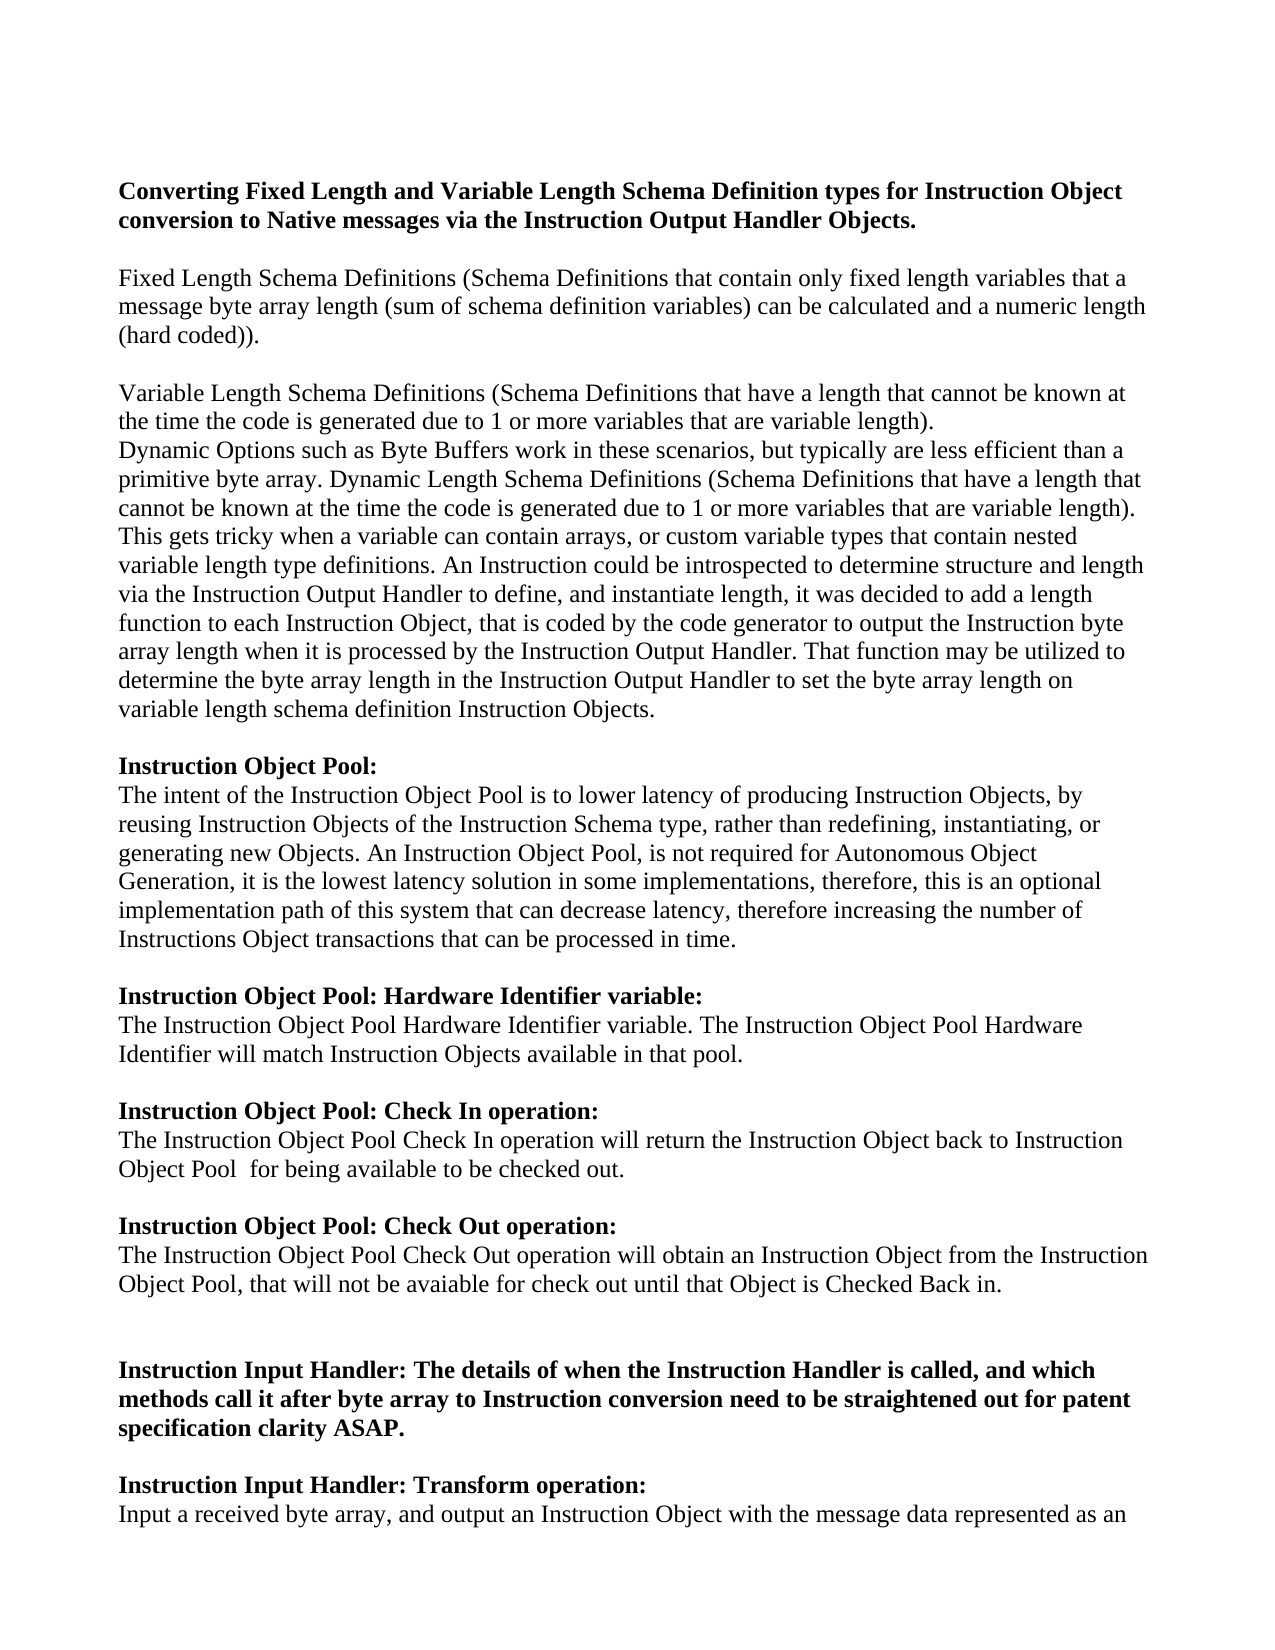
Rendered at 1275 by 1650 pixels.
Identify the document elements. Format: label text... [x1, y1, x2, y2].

text Instruction Object Pool: Check In operation: [118, 1096, 1157, 1125]
text The Instruction Object Pool Hardware Identifier variable. The Instruction Object Pool Hardware Identifier will match Instruction Objects available in that pool. [118, 1010, 1157, 1068]
text Variable Length Schema Definitions (Schema Definitions that have a length that cannot be known at the time the code is generated due to 1 or more variables that are variable length). [118, 378, 1157, 435]
text Converting Fixed Length and Variable Length Schema Definition types for Instruction Object conversion to Native messages via the Instruction Output Handler Objects. [118, 176, 1157, 234]
text The intent of the Instruction Object Pool is to lower latency of producing Instruction Objects, by reusing Instruction Objects of the Instruction Schema type, rather than redefining, instantiating, or generating new Objects. An Instruction Object Pool, is not required for Autonomous Object Generation, it is the lowest latency solution in some implementations, therefore, this is an optional implementation path of this system that can decrease latency, therefore increasing the number of Instructions Object transactions that can be processed in time. [118, 780, 1157, 953]
text Instruction Input Handler: Transform operation: [118, 1470, 1157, 1499]
text Fixed Length Schema Definitions (Schema Definitions that contain only fixed length variables that a message byte array length (sum of schema definition variables) can be calculated and a numeric length (hard coded)). [118, 263, 1157, 349]
text Instruction Object Pool: Hardware Identifier variable: [118, 981, 1157, 1010]
text Instruction Input Handler: The details of when the Instruction Handler is called, and which methods call it after byte array to Instruction conversion need to be straightened out for patent specification clarity ASAP. [118, 1355, 1157, 1441]
text Dynamic Options such as Byte Buffers work in these scenarios, but typically are less efficient than a primitive byte array. Dynamic Length Schema Definitions (Schema Definitions that have a length that cannot be known at the time the code is generated due to 1 or more variables that are variable length). This gets tricky when a variable can contain arrays, or custom variable types that contain nested variable length type definitions. An Instruction could be introspected to determine structure and length via the Instruction Output Handler to define, and instantiate length, it was decided to add a length function to each Instruction Object, that is coded by the code generator to output the Instruction byte array length when it is processed by the Instruction Output Handler. That function may be utilized to determine the byte array length in the Instruction Output Handler to set the byte array length on variable length schema definition Instruction Objects. [118, 435, 1157, 723]
text The Instruction Object Pool Check In operation will return the Instruction Object back to Instruction Object Pool for being available to be checked out. [118, 1125, 1157, 1183]
text Input a received byte array, and output an Instruction Object with the message data represented as an [118, 1499, 1157, 1528]
text Instruction Object Pool: Check Out operation: [118, 1211, 1157, 1240]
text Instruction Object Pool: [118, 751, 1157, 780]
text The Instruction Object Pool Check Out operation will obtain an Instruction Object from the Instruction Object Pool, that will not be avaiable for check out until that Object is Checked Back in. [118, 1240, 1157, 1298]
